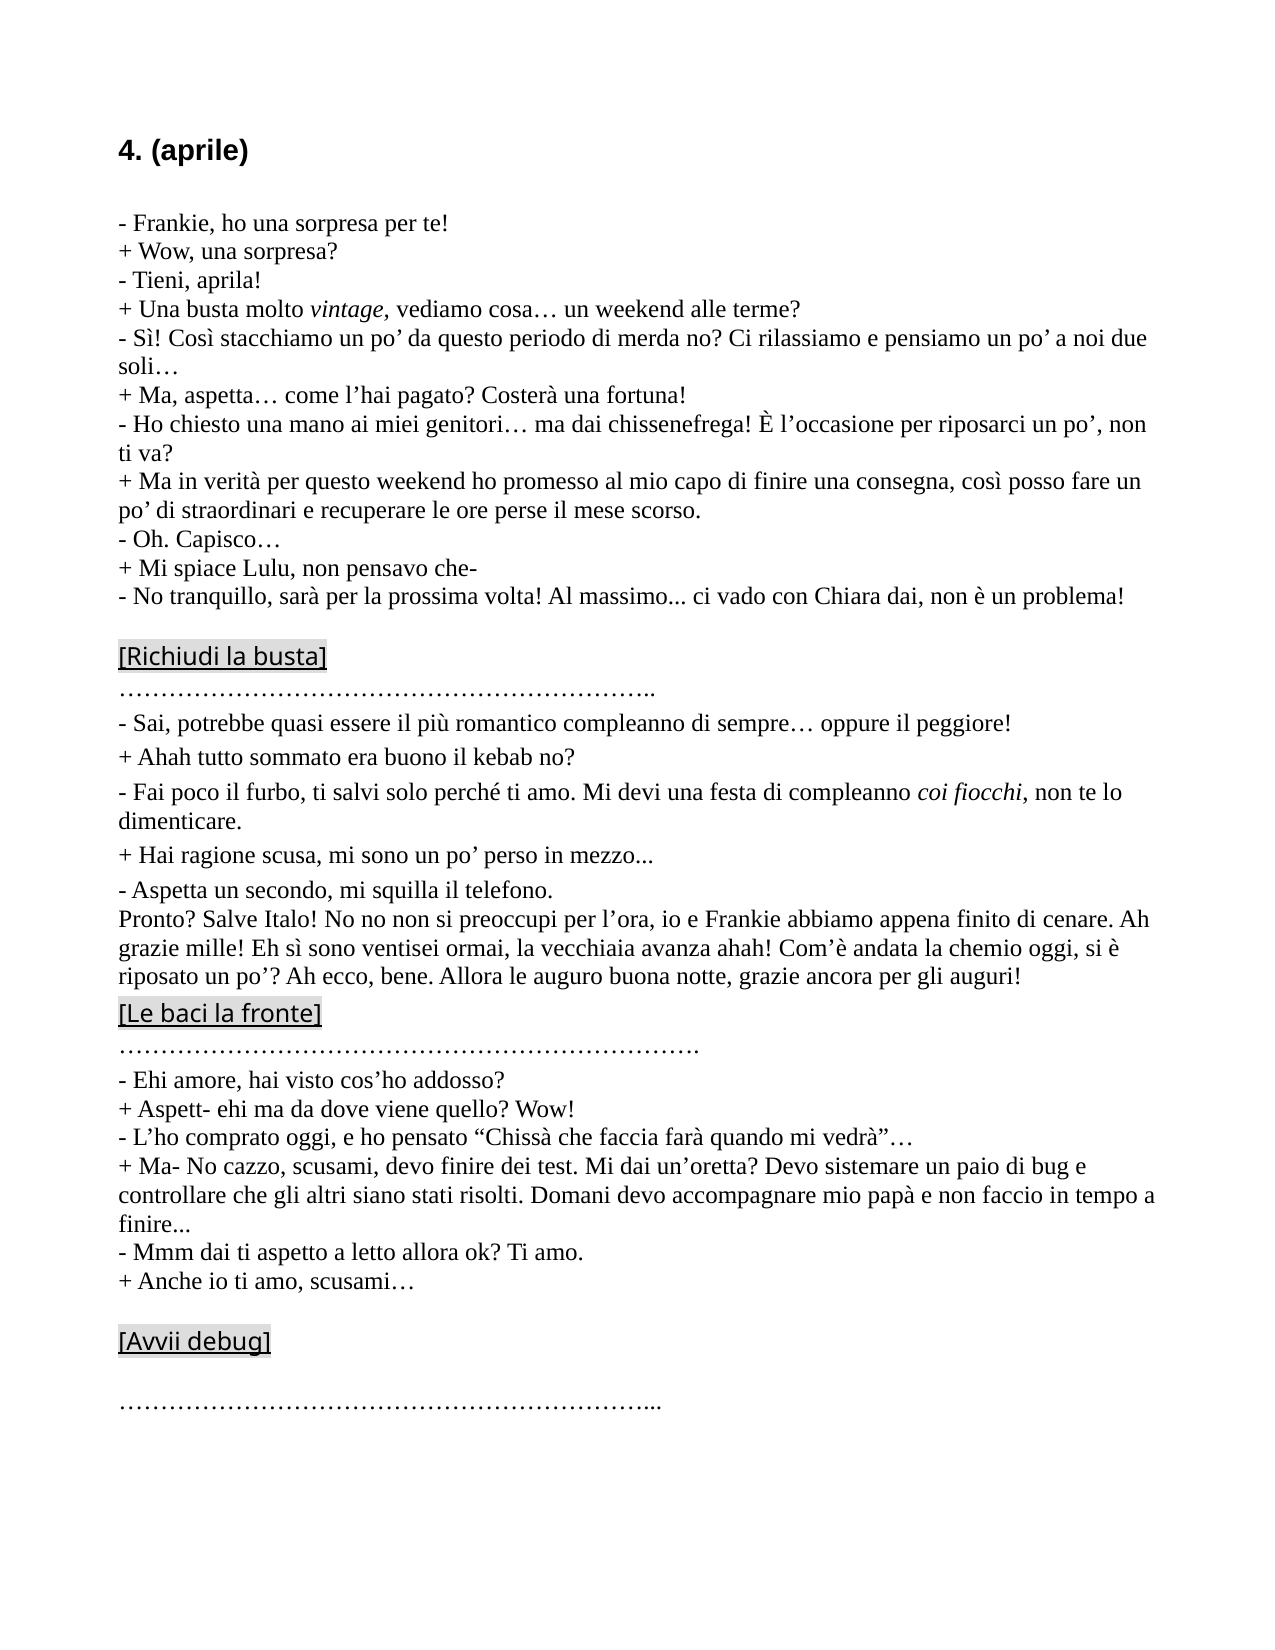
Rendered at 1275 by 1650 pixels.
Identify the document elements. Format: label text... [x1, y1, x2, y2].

text + Hai ragione scusa, mi sono un po’ perso in mezzo... [118, 841, 1157, 869]
text - Oh. Capisco… [118, 524, 1157, 553]
text - Sì! Così stacchiamo un po’ da questo periodo di merda no? Ci rilassiamo e pensiamo un po’ a noi due soli… [118, 323, 1157, 380]
text + Aspett- ehi ma da dove viene quello? Wow! [118, 1094, 1157, 1122]
text + Anche io ti amo, scusami… [118, 1266, 1157, 1295]
text - Frankie, ho una sorpresa per te! [118, 208, 1157, 236]
text [Richiudi la busta] [327, 639, 1157, 673]
text - Tieni, aprila! [118, 265, 1157, 294]
text - Aspetta un secondo, mi squilla il telefono. Pronto? Salve Italo! No no non si preoccupi per l’ora, io e Frankie abbiamo appena finito di cenare. Ah grazie mille! Eh sì sono ventisei ormai, la vecchiaia avanza ahah! Com’è andata la chemio oggi, si è riposato un po’? Ah ecco, bene. Allora le auguro buona notte, grazie ancora per gli auguri! [118, 875, 1157, 990]
text - Fai poco il furbo, ti salvi solo perché ti amo. Mi devi una festa di compleanno coi fiocchi, non te lo dimenticare. [118, 777, 1157, 834]
text - L’ho comprato oggi, e ho pensato “Chissà che faccia farà quando mi vedrà”… [118, 1122, 1157, 1151]
text [Avvii debug] [271, 1324, 1157, 1358]
text - No tranquillo, sarà per la prossima volta! Al massimo... ci vado con Chiara dai, non è un problema! [118, 581, 1157, 610]
text ……………………………………………………………. [118, 1030, 1157, 1059]
subtitle 4. (aprile) [118, 133, 1157, 166]
text + Wow, una sorpresa? [118, 236, 1157, 265]
text ……………………………………………………….. [118, 673, 1157, 702]
text - Ehi amore, hai visto cos’ho addosso? [118, 1065, 1157, 1094]
text + Ma, aspetta… come l’hai pagato? Costerà una fortuna! [118, 380, 1157, 409]
text + Mi spiace Lulu, non pensavo che- [118, 553, 1157, 581]
text - Mmm dai ti aspetto a letto allora ok? Ti amo. [118, 1237, 1157, 1266]
text ………………………………………………………... [118, 1386, 1157, 1415]
text + Una busta molto vintage, vediamo cosa… un weekend alle terme? [118, 294, 1157, 323]
text + Ahah tutto sommato era buono il kebab no? [118, 742, 1157, 771]
text + Ma in verità per questo weekend ho promesso al mio capo di finire una consegna, così posso fare un po’ di straordinari e recuperare le ore perse il mese scorso. [118, 466, 1157, 524]
text [Le baci la fronte] [322, 996, 1157, 1030]
text - Ho chiesto una mano ai miei genitori… ma dai chissenefrega! È l’occasione per riposarci un po’, non ti va? [118, 409, 1157, 466]
text + Ma- No cazzo, scusami, devo finire dei test. Mi dai un’oretta? Devo sistemare un paio di bug e controllare che gli altri siano stati risolti. Domani devo accompagnare mio papà e non faccio in tempo a finire... [118, 1151, 1157, 1237]
text - Sai, potrebbe quasi essere il più romantico compleanno di sempre… oppure il peggiore! [118, 708, 1157, 736]
